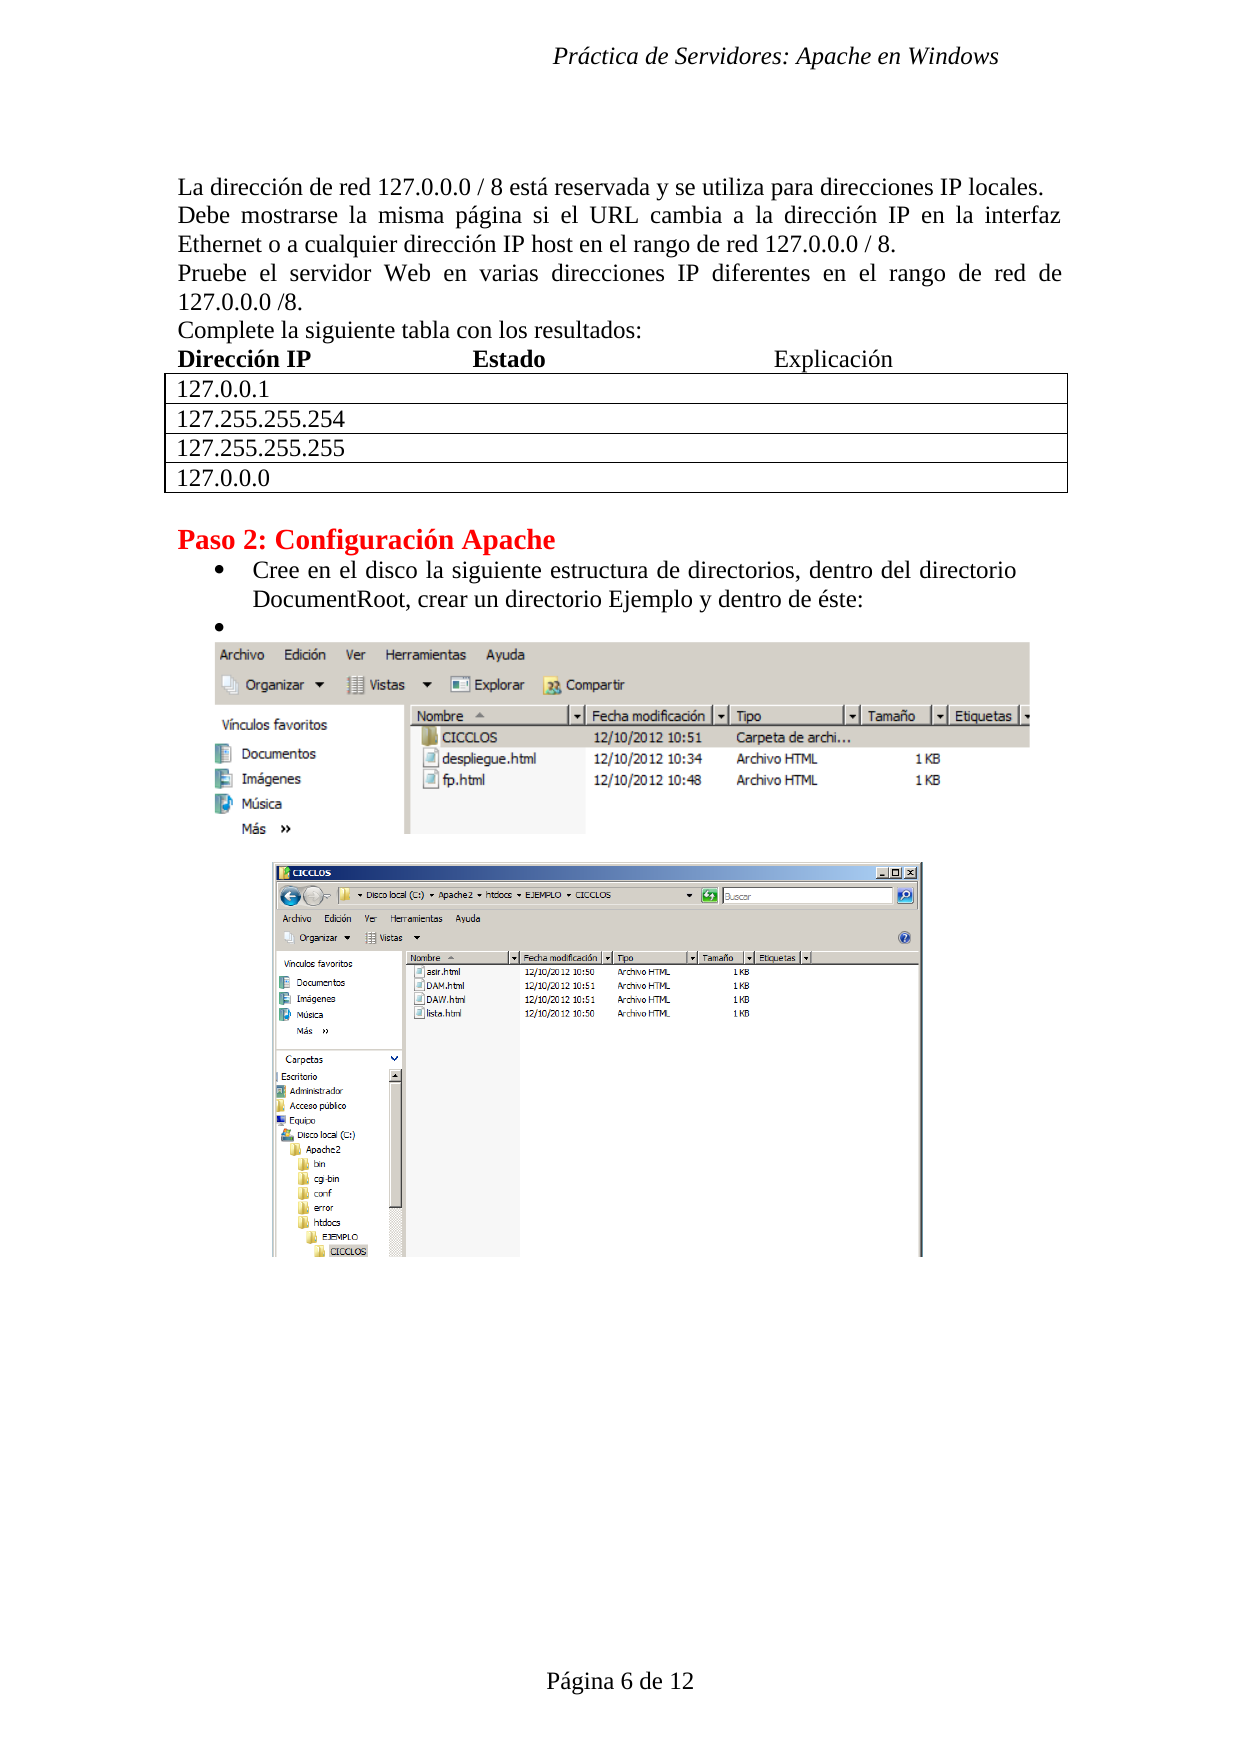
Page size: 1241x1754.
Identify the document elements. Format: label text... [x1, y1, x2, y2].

list Cree en el disco la siguiente estructura de directorios, dentro del directorio DocumentRoot, crear un directorio Ejemplo y dentro de éste: [215, 555, 1018, 613]
text Pruebe el servidor Web en varias direcciones IP diferentes en el rango de red de 127.0.0.0 /8. [177, 258, 1063, 315]
text Complete la siguiente tabla con los resultados: [177, 315, 1063, 344]
picture [214, 641, 1030, 834]
text Debe mostrarse la misma página si el URL cambia a la dirección IP en la interfaz Ethernet o a cualquier dirección IP host en el rango de red 127.0.0.0 / 8. [177, 200, 1063, 258]
table_cell 127.255.255.254 [166, 404, 1067, 432]
table_cell 127.255.255.255 [166, 434, 1067, 462]
table_header 127.0.0.1 [166, 374, 1067, 403]
text Dirección IP Estado Explicación [177, 344, 1063, 373]
text Paso 2: Configuración Apache [177, 522, 1063, 555]
text La dirección de red 127.0.0.0 / 8 está reservada y se utiliza para direcciones IP locales. [177, 172, 1063, 200]
picture [272, 862, 923, 1257]
table_cell 127.0.0.0 [166, 463, 1067, 492]
